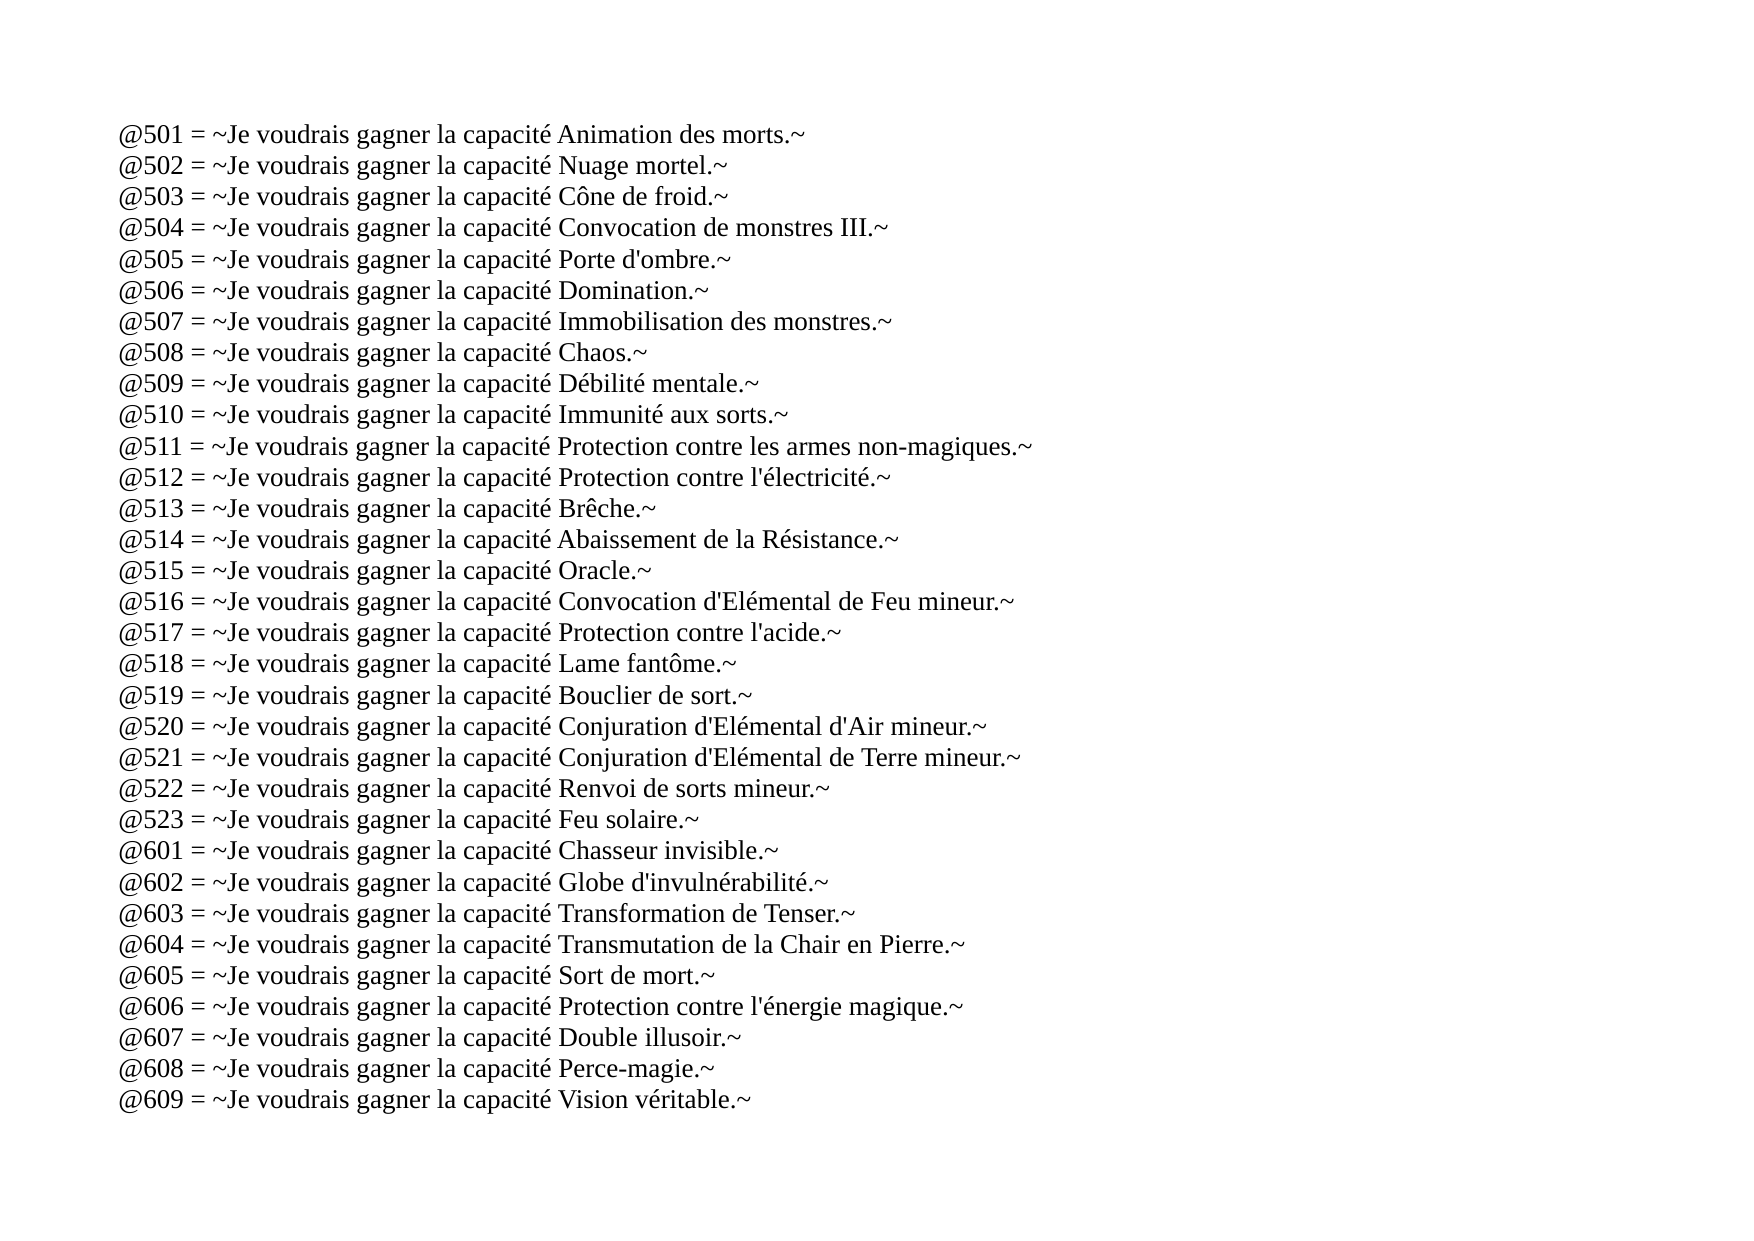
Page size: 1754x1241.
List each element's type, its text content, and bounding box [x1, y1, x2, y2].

text @511 = ~Je voudrais gagner la capacité Protection contre les armes non-magiques.~ [118, 429, 1636, 461]
text @514 = ~Je voudrais gagner la capacité Abaissement de la Résistance.~ [118, 523, 1636, 554]
text @501 = ~Je voudrais gagner la capacité Animation des morts.~ [118, 118, 1636, 149]
text @516 = ~Je voudrais gagner la capacité Convocation d'Elémental de Feu mineur.~ [118, 585, 1636, 616]
text @518 = ~Je voudrais gagner la capacité Lame fantôme.~ [118, 648, 1636, 679]
text @508 = ~Je voudrais gagner la capacité Chaos.~ [118, 336, 1636, 367]
text @503 = ~Je voudrais gagner la capacité Cône de froid.~ [118, 180, 1636, 212]
text @604 = ~Je voudrais gagner la capacité Transmutation de la Chair en Pierre.~ [118, 928, 1636, 959]
text @504 = ~Je voudrais gagner la capacité Convocation de monstres III.~ [118, 212, 1636, 243]
text @515 = ~Je voudrais gagner la capacité Oracle.~ [118, 554, 1636, 585]
text @603 = ~Je voudrais gagner la capacité Transformation de Tenser.~ [118, 897, 1636, 928]
text @607 = ~Je voudrais gagner la capacité Double illusoir.~ [118, 1021, 1636, 1052]
text @608 = ~Je voudrais gagner la capacité Perce-magie.~ [118, 1052, 1636, 1084]
text @510 = ~Je voudrais gagner la capacité Immunité aux sorts.~ [118, 398, 1636, 429]
text @519 = ~Je voudrais gagner la capacité Bouclier de sort.~ [118, 679, 1636, 710]
text @605 = ~Je voudrais gagner la capacité Sort de mort.~ [118, 959, 1636, 990]
text @502 = ~Je voudrais gagner la capacité Nuage mortel.~ [118, 149, 1636, 180]
text @522 = ~Je voudrais gagner la capacité Renvoi de sorts mineur.~ [118, 772, 1636, 803]
text @517 = ~Je voudrais gagner la capacité Protection contre l'acide.~ [118, 616, 1636, 648]
text @512 = ~Je voudrais gagner la capacité Protection contre l'électricité.~ [118, 461, 1636, 492]
text @521 = ~Je voudrais gagner la capacité Conjuration d'Elémental de Terre mineur.~ [118, 741, 1636, 772]
text @609 = ~Je voudrais gagner la capacité Vision véritable.~ [118, 1084, 1636, 1115]
text @513 = ~Je voudrais gagner la capacité Brêche.~ [118, 492, 1636, 523]
text @602 = ~Je voudrais gagner la capacité Globe d'invulnérabilité.~ [118, 866, 1636, 897]
text @509 = ~Je voudrais gagner la capacité Débilité mentale.~ [118, 367, 1636, 398]
text @601 = ~Je voudrais gagner la capacité Chasseur invisible.~ [118, 834, 1636, 866]
text @506 = ~Je voudrais gagner la capacité Domination.~ [118, 274, 1636, 305]
text @507 = ~Je voudrais gagner la capacité Immobilisation des monstres.~ [118, 305, 1636, 336]
text @523 = ~Je voudrais gagner la capacité Feu solaire.~ [118, 803, 1636, 834]
text @520 = ~Je voudrais gagner la capacité Conjuration d'Elémental d'Air mineur.~ [118, 710, 1636, 741]
text @505 = ~Je voudrais gagner la capacité Porte d'ombre.~ [118, 243, 1636, 274]
text @606 = ~Je voudrais gagner la capacité Protection contre l'énergie magique.~ [118, 990, 1636, 1021]
